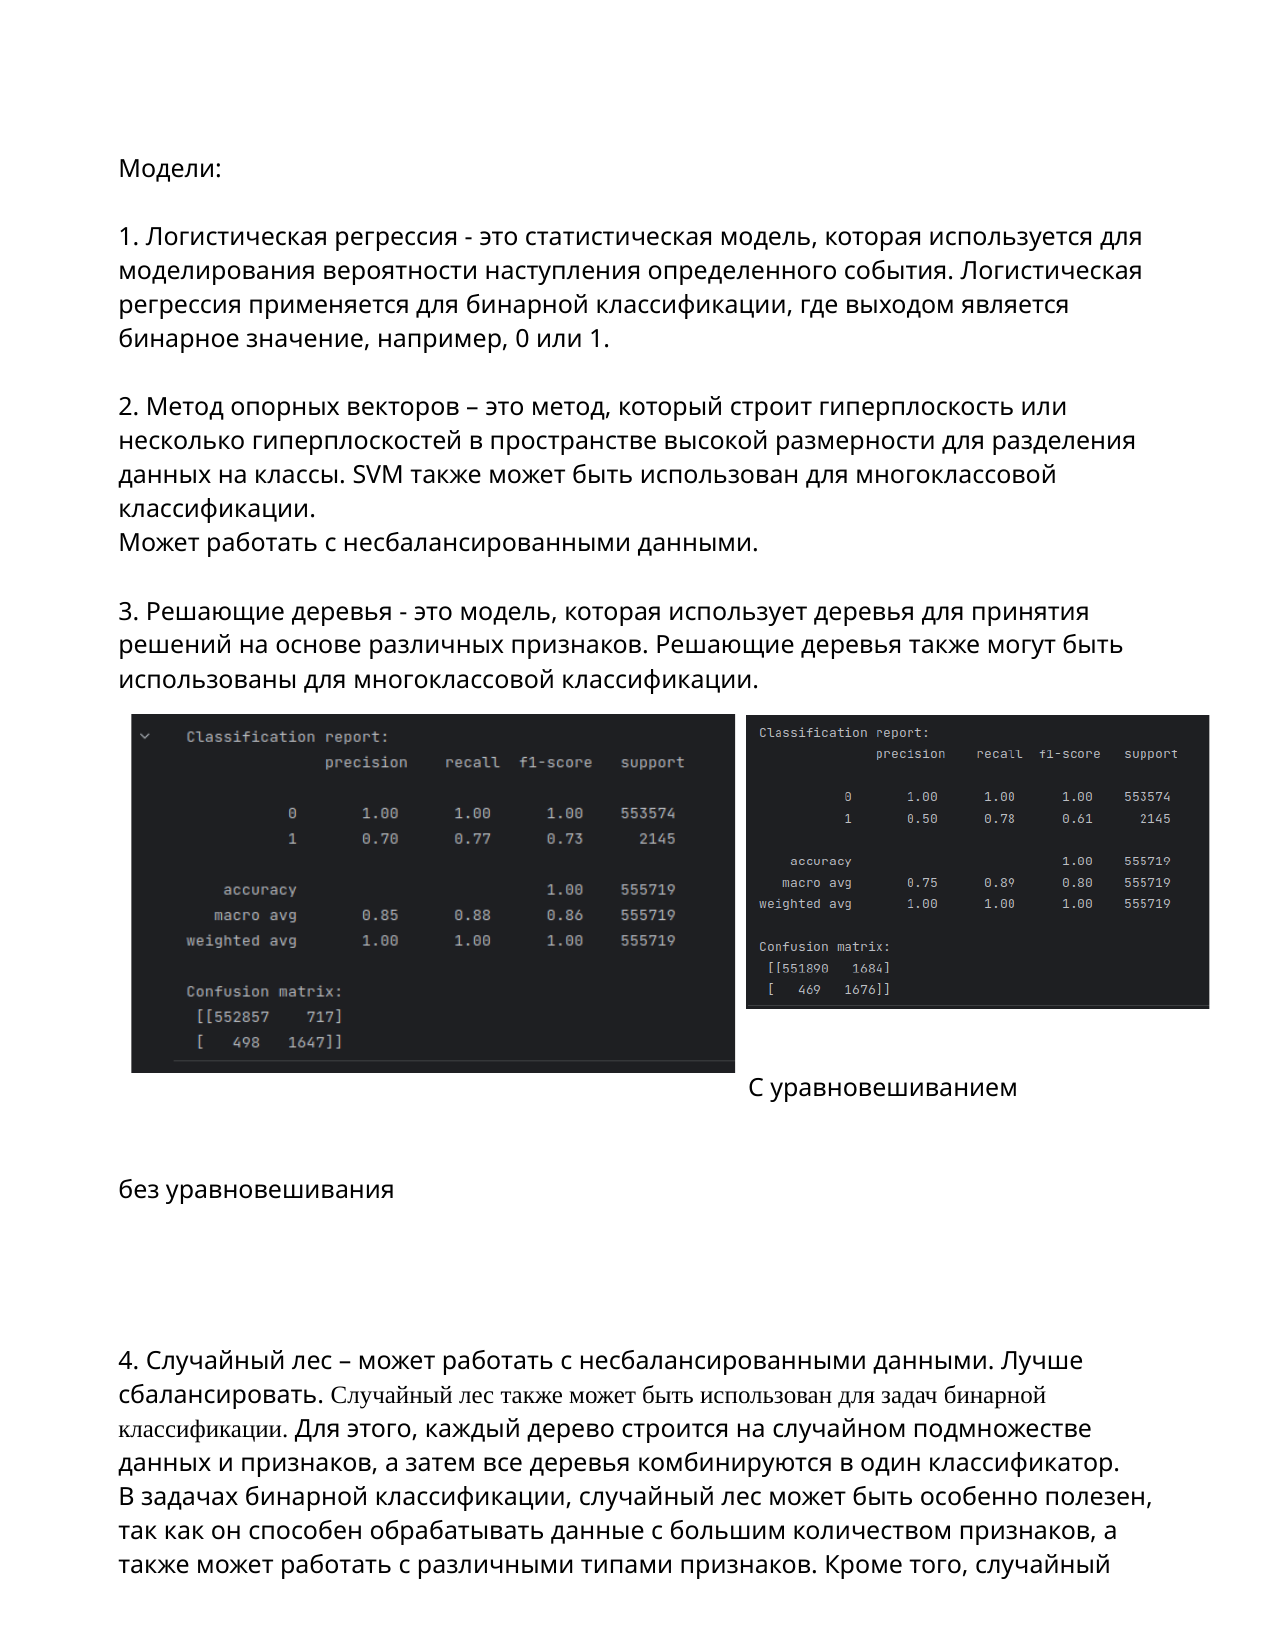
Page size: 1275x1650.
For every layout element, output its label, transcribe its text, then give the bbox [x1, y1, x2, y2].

text 3. Решающие деревья - это модель, которая использует деревья для принятия решений на основе различных признаков. Решающие деревья также могут быть использованы для многоклассовой классификации. [118, 593, 1157, 695]
picture [131, 714, 736, 1073]
text С уравновешиванием [118, 1070, 1157, 1104]
text Модели: [118, 150, 1157, 184]
text без уравновешивания [118, 1172, 1157, 1206]
text 4. Случайный лес – может работать с несбалансированными данными. Лучше сбалансировать. Случайный лес также может быть использован для задач бинарной классификации. Для этого, каждый дерево строится на случайном подмножестве данных и признаков, а затем все деревья комбинируются в один классификатор. [118, 1342, 1157, 1479]
text 1. Логистическая регрессия - это статистическая модель, которая используется для моделирования вероятности наступления определенного события. Логистическая регрессия применяется для бинарной классификации, где выходом является бинарное значение, например, 0 или 1. [118, 218, 1157, 355]
picture [746, 715, 1210, 1009]
text В задачах бинарной классификации, случайный лес может быть особенно полезен, так как он способен обрабатывать данные с большим количеством признаков, а также может работать с различными типами признаков. Кроме того, случайный [118, 1479, 1157, 1581]
text Может работать с несбалансированными данными. [118, 525, 1157, 559]
text 2. Метод опорных векторов – это метод, который строит гиперплоскость или несколько гиперплоскостей в пространстве высокой размерности для разделения данных на классы. SVM также может быть использован для многоклассовой классификации. [118, 389, 1157, 525]
